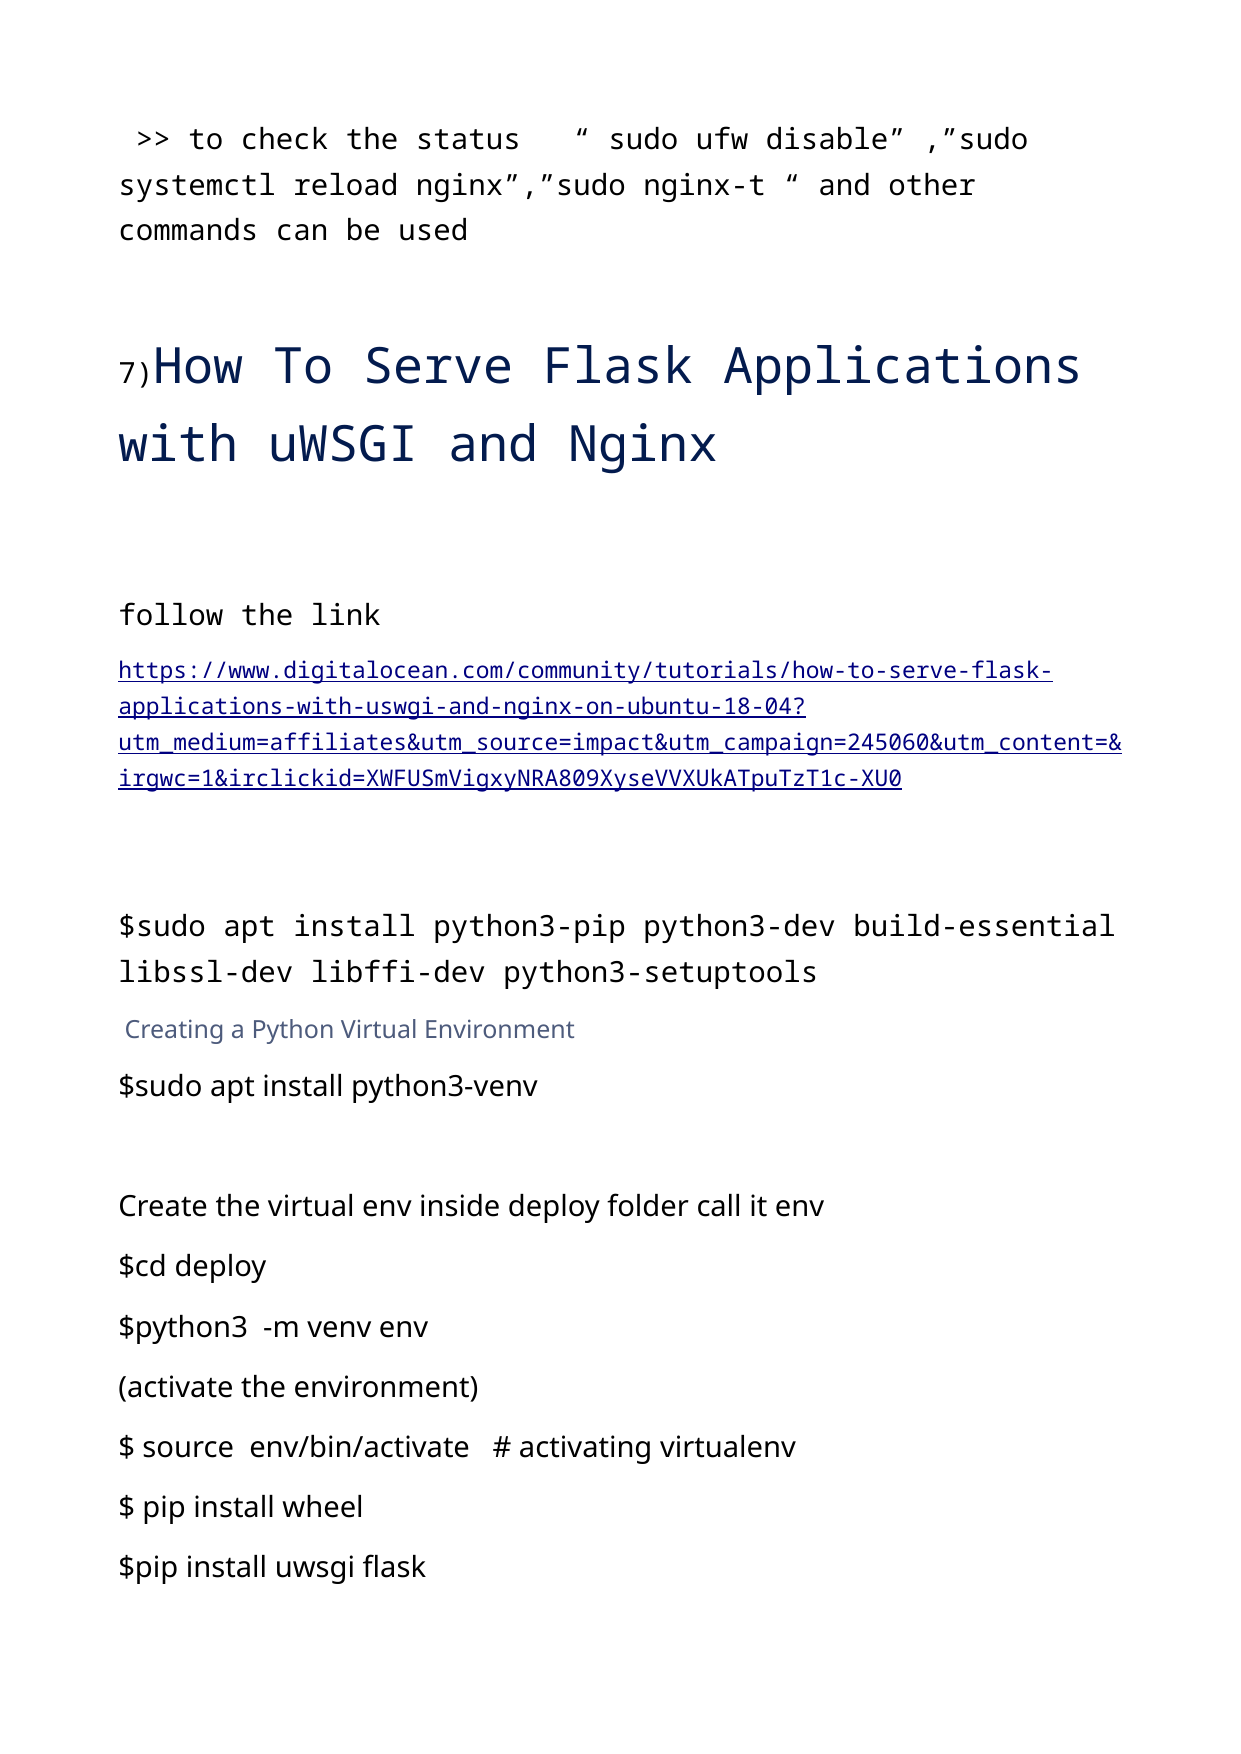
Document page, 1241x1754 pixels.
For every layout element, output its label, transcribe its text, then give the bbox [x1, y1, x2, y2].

text 7)How To Serve Flask Applications with uWSGI and Nginx [118, 330, 1122, 476]
text (activate the environment) [118, 1366, 1122, 1406]
text Creating a Python Virtual Environment [118, 1011, 1122, 1045]
text $python3 -m venv env [118, 1306, 1122, 1346]
text $ pip install wheel [118, 1486, 1122, 1526]
text $sudo apt install python3-venv [118, 1065, 1122, 1105]
text $cd deploy [118, 1246, 1122, 1285]
text $pip install uwsgi flask [118, 1547, 1122, 1586]
text >> to check the status “ sudo ufw disable” ,”sudo systemctl reload nginx”,”sudo nginx-t “ and other commands can be used [118, 118, 1122, 249]
text follow the link [118, 594, 1122, 634]
text irgwc=1&irclickid=XWFUSmVigxyNRA809XyseVVXUkATpuTzT1c-XU0 [118, 754, 1122, 793]
text $sudo apt install python3-pip python3-dev build-essential libssl-dev libffi-dev python3-setuptools [118, 905, 1122, 991]
text $ source env/bin/activate # activating virtualenv [118, 1426, 1122, 1466]
text https://www.digitalocean.com/community/tutorials/how-to-serve-flask-applications-with-uswgi-and-nginx-on-ubuntu-18-04?utm_medium=affiliates&utm_source=impact&utm_campaign=245060&utm_content=& [118, 654, 1122, 753]
text Create the virtual env inside deploy folder call it env [118, 1185, 1122, 1225]
